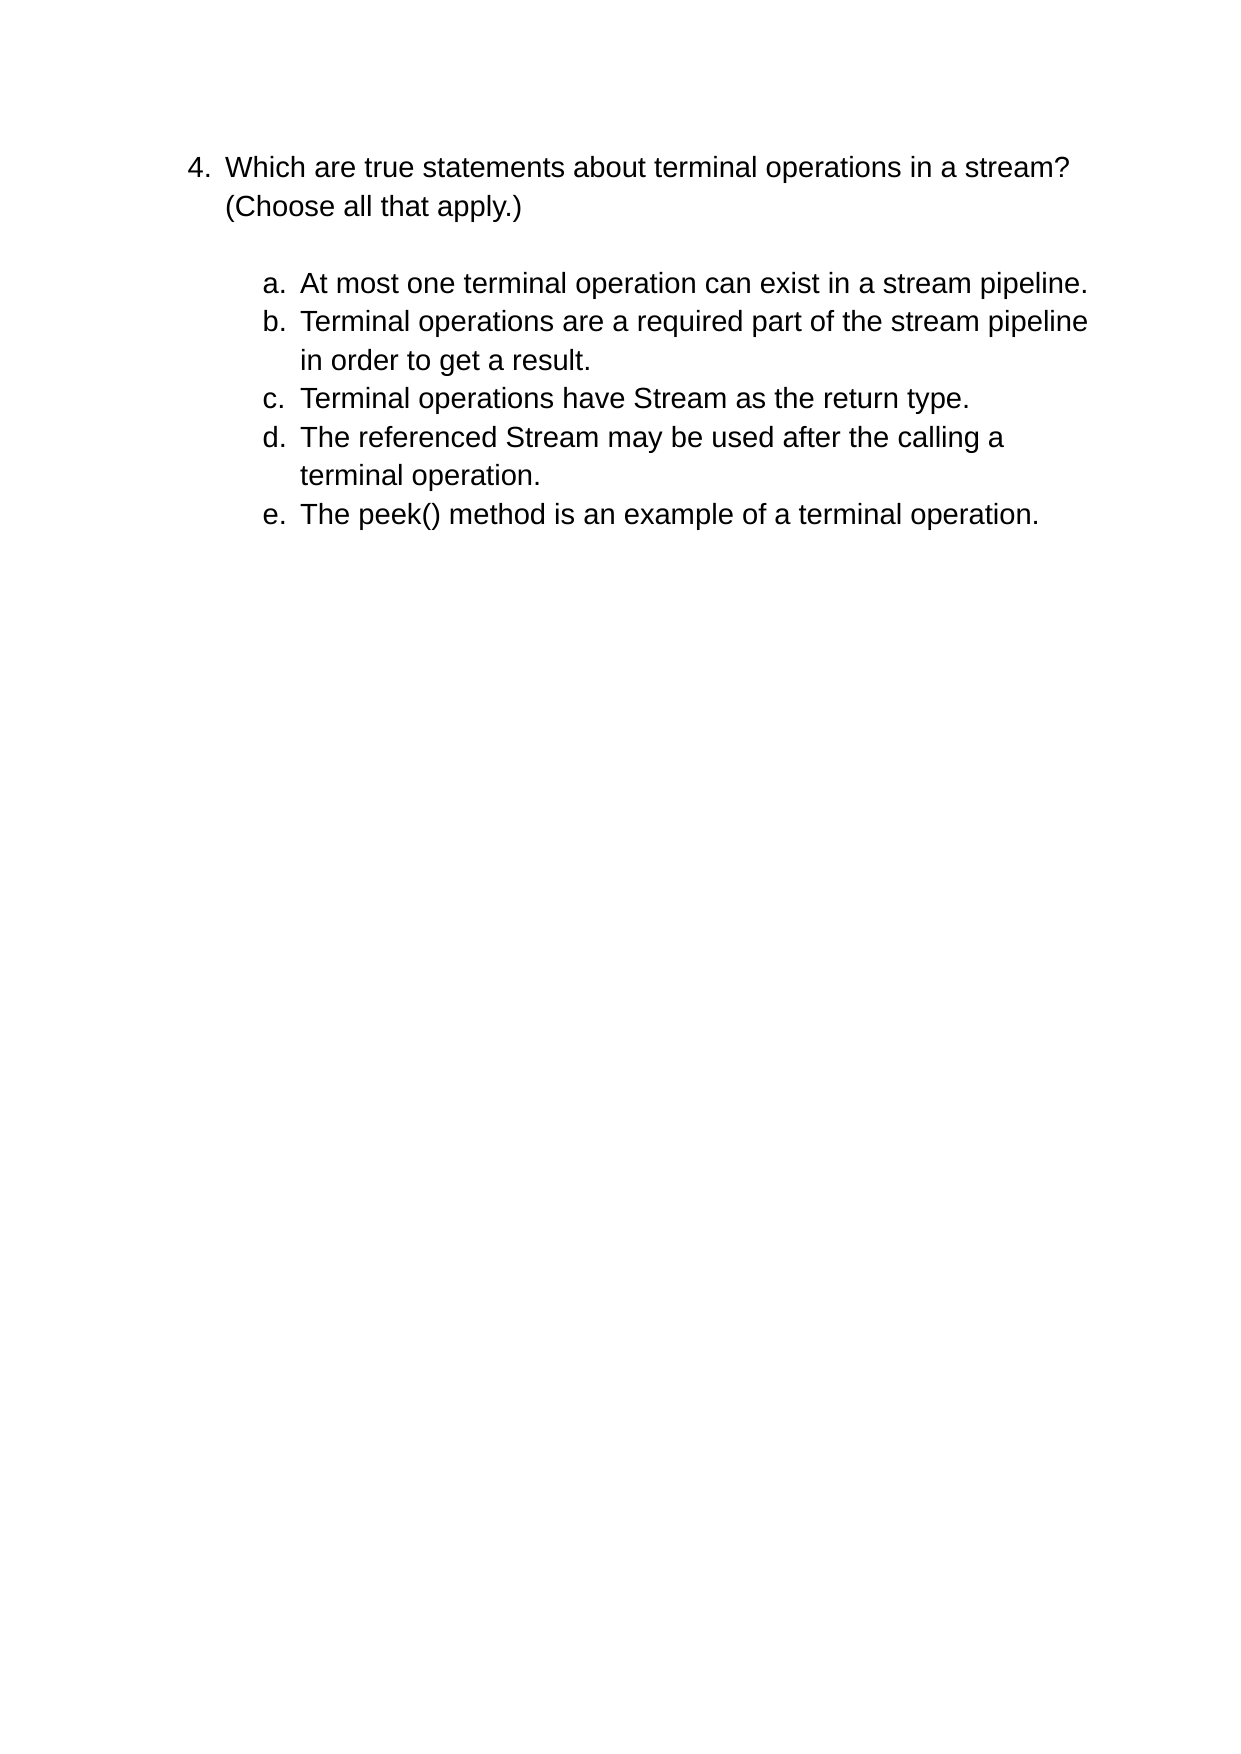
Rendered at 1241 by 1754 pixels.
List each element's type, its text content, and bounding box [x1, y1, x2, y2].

list The peek() method is an example of a terminal operation. [262, 497, 1090, 530]
list The referenced Stream may be used after the calling a terminal operation. [262, 420, 1090, 492]
list Terminal operations are a required part of the stream pipeline in order to get a result. [262, 304, 1090, 376]
list Terminal operations have Stream as the return type. [262, 381, 1090, 415]
list Which are true statements about terminal operations in a stream? (Choose all that apply.) [187, 150, 1090, 222]
list At most one terminal operation can exist in a stream pipeline. [262, 266, 1090, 299]
